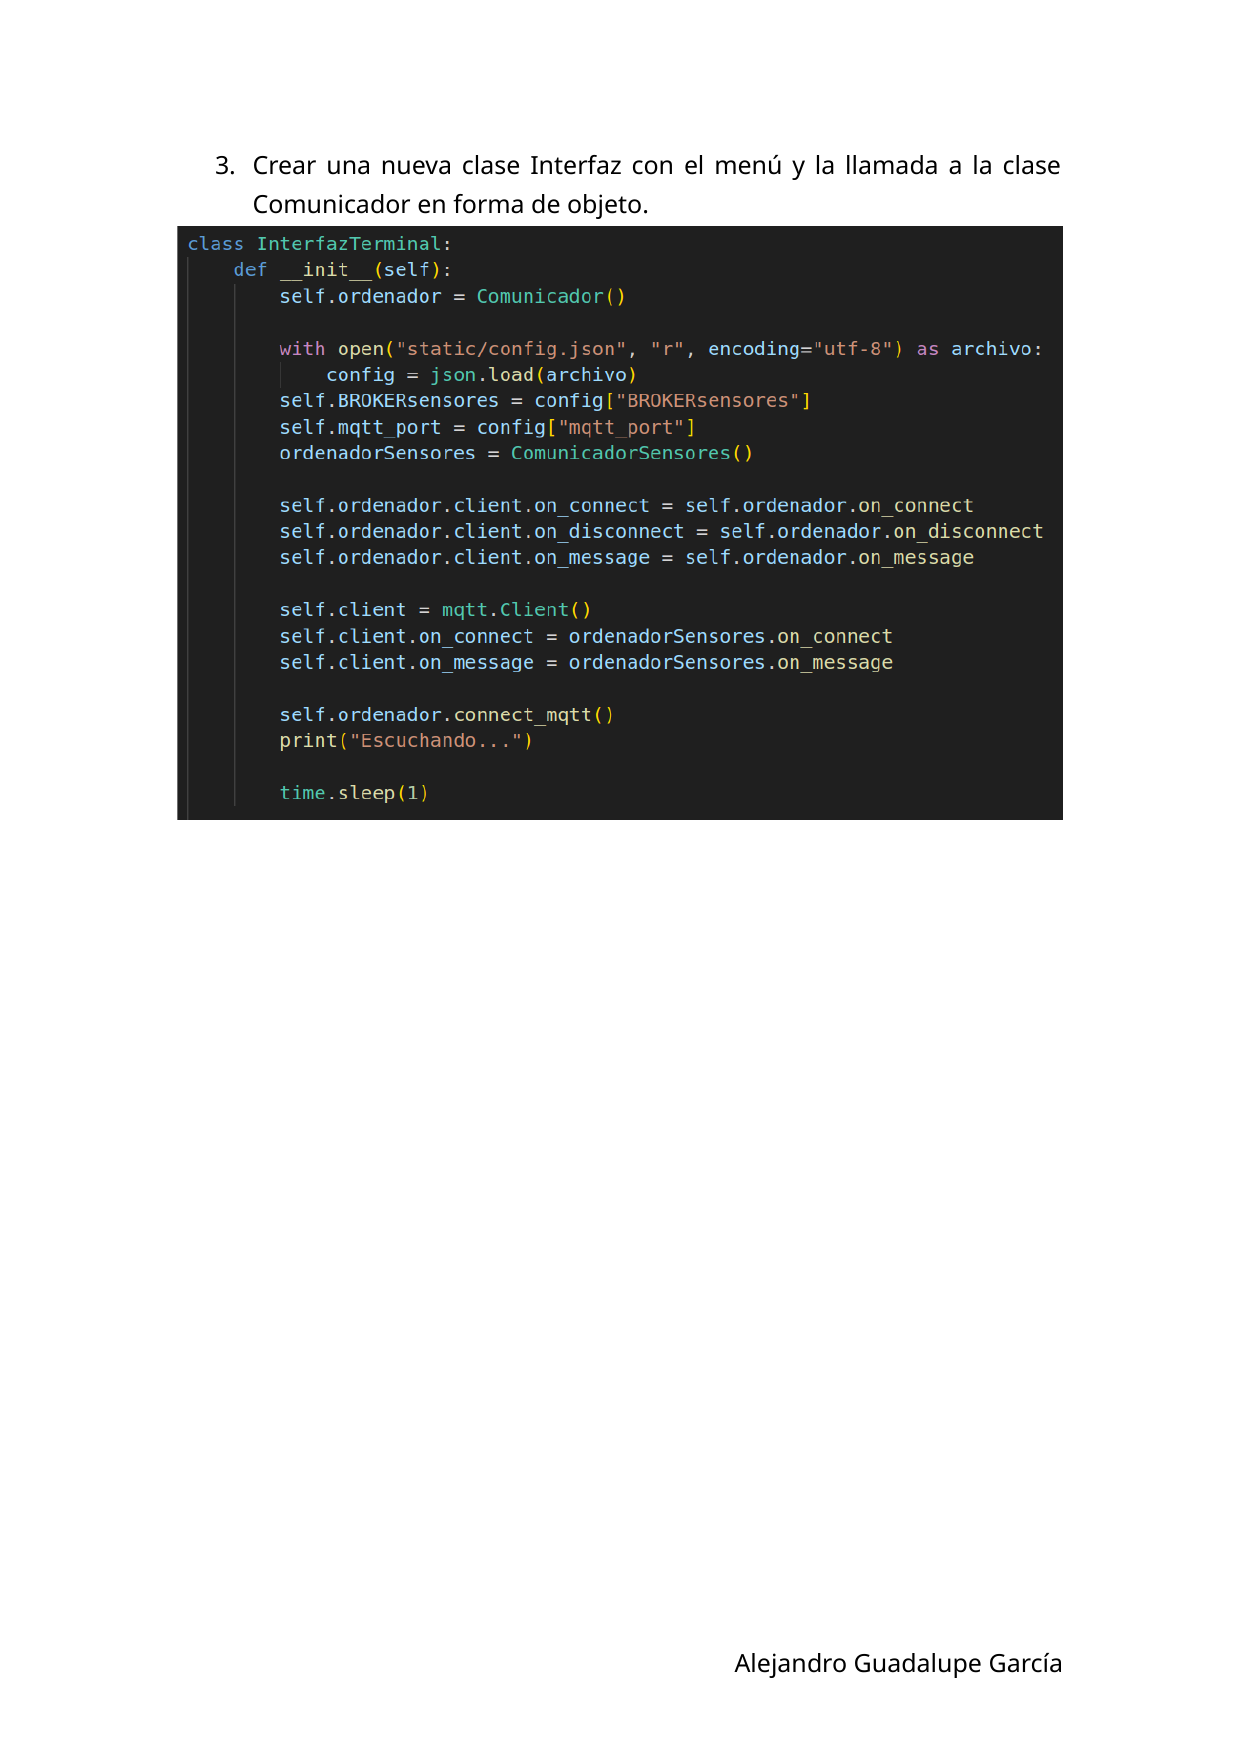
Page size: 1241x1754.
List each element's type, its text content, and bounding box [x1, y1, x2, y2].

list Crear una nueva clase Interfaz con el menú y la llamada a la clase Comunicador en forma de objeto. [215, 148, 1063, 221]
picture [177, 226, 1063, 820]
